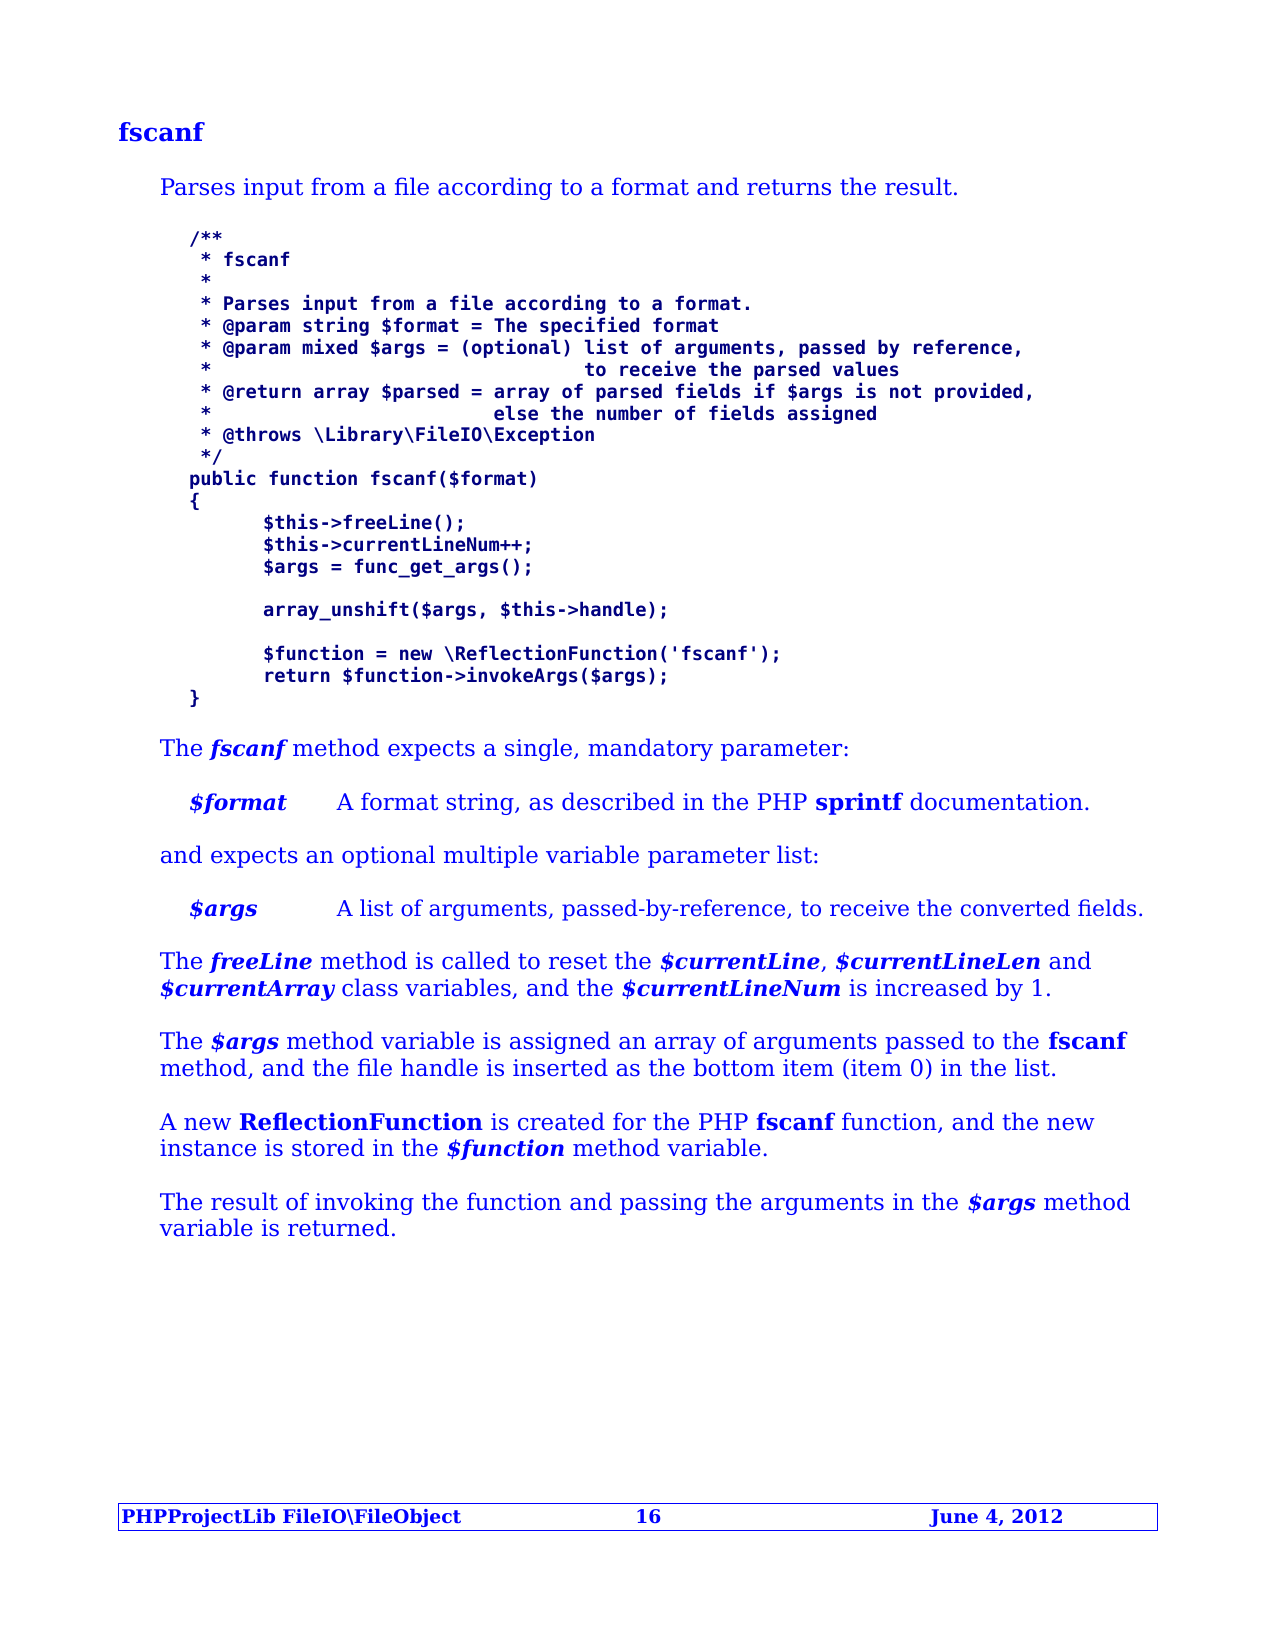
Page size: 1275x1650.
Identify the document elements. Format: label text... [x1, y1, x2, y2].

list * @return array $parsed = array of parsed fields if $args is not provided, [189, 381, 1157, 402]
list array_unshift($args, $this->handle); [189, 599, 1157, 621]
text The $args method variable is assigned an array of arguments passed to the fscanf method, and the file handle is inserted as the bottom item (item 0) in the list. [159, 1028, 1157, 1082]
list $this->currentLineNum++; [189, 534, 1157, 556]
title fscanf [118, 118, 1157, 147]
text Parses input from a file according to a format and returns the result. [159, 174, 1157, 201]
list * Parses input from a file according to a format. [189, 293, 1157, 315]
list { [189, 490, 1157, 512]
list $args = func_get_args(); [189, 556, 1157, 577]
list * @param mixed $args = (optional) list of arguments, passed by reference, [189, 337, 1157, 359]
list $function = new \ReflectionFunction('fscanf'); [189, 643, 1157, 665]
text The result of invoking the function and passing the arguments in the $args method variable is returned. [159, 1189, 1157, 1242]
list /** [189, 227, 1157, 249]
text The freeLine method is called to reset the $currentLine, $currentLineLen and $currentArray class variables, and the $currentLineNum is increased by 1. [159, 948, 1157, 1001]
text and expects an optional multiple variable parameter list: [159, 842, 1157, 869]
text A new ReflectionFunction is created for the PHP fscanf function, and the new instance is stored in the $function method variable. [159, 1108, 1157, 1162]
list * @throws \Library\FileIO\Exception [189, 424, 1157, 446]
text $format A format string, as described in the PHP sprintf documentation. [189, 789, 1157, 816]
list * to receive the parsed values [189, 359, 1157, 381]
list * else the number of fields assigned [189, 402, 1157, 424]
list */ [189, 446, 1157, 468]
list * @param string $format = The specified format [189, 315, 1157, 337]
list public function fscanf($format) [189, 468, 1157, 490]
list } [189, 687, 1157, 709]
text $args A list of arguments, passed-by-reference, to receive the converted fields. [189, 896, 1157, 921]
text The fscanf method expects a single, mandatory parameter: [159, 735, 1157, 762]
list $this->freeLine(); [189, 512, 1157, 534]
list return $function->invokeArgs($args); [189, 665, 1157, 687]
list * fscanf [189, 249, 1157, 271]
list * [189, 271, 1157, 293]
